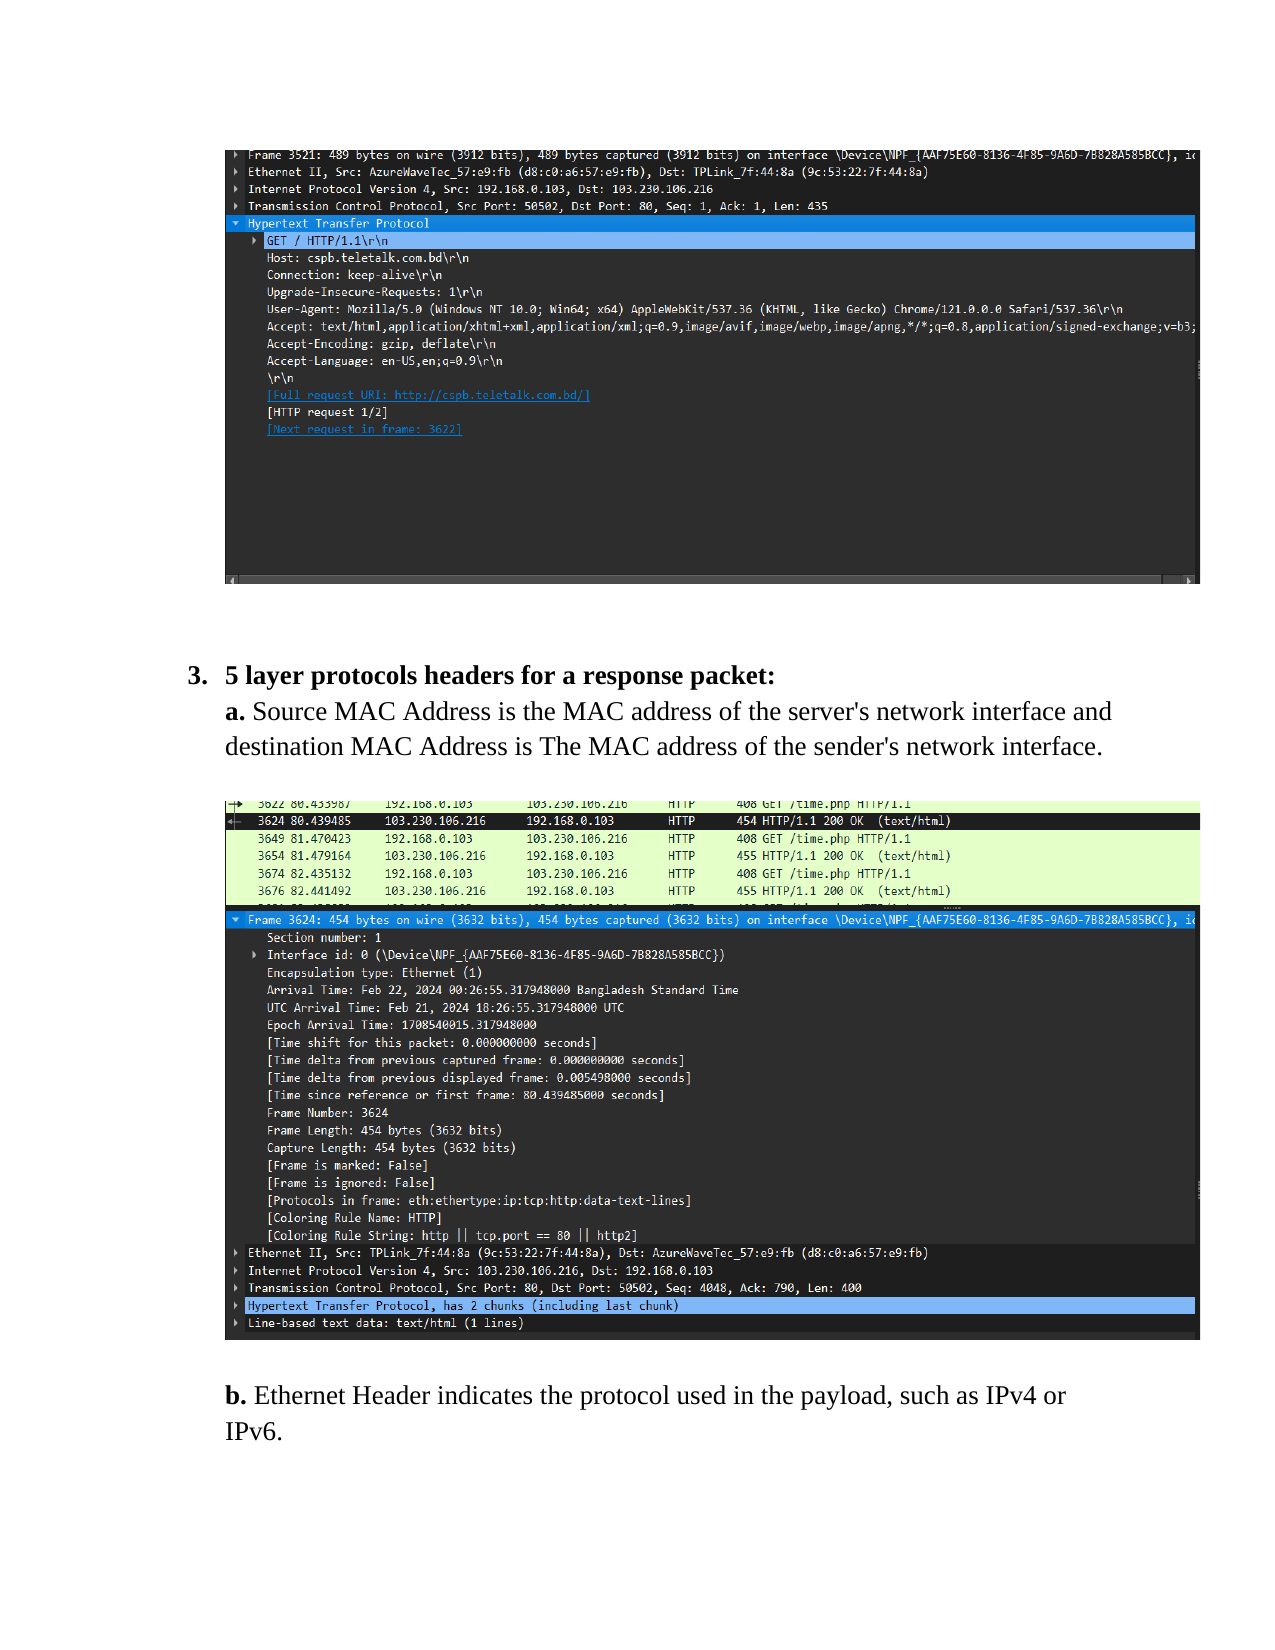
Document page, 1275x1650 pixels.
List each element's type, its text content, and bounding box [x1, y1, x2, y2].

text a. Source MAC Address is the MAC address of the server's network interface and destination MAC Address is The MAC address of the sender's network interface. [225, 694, 1125, 761]
list 5 layer protocols headers for a response packet: [187, 659, 1125, 690]
text b. Ethernet Header indicates the protocol used in the payload, such as IPv4 or IPv6. [225, 1379, 1125, 1446]
picture [225, 150, 1200, 584]
picture [225, 801, 1200, 1340]
